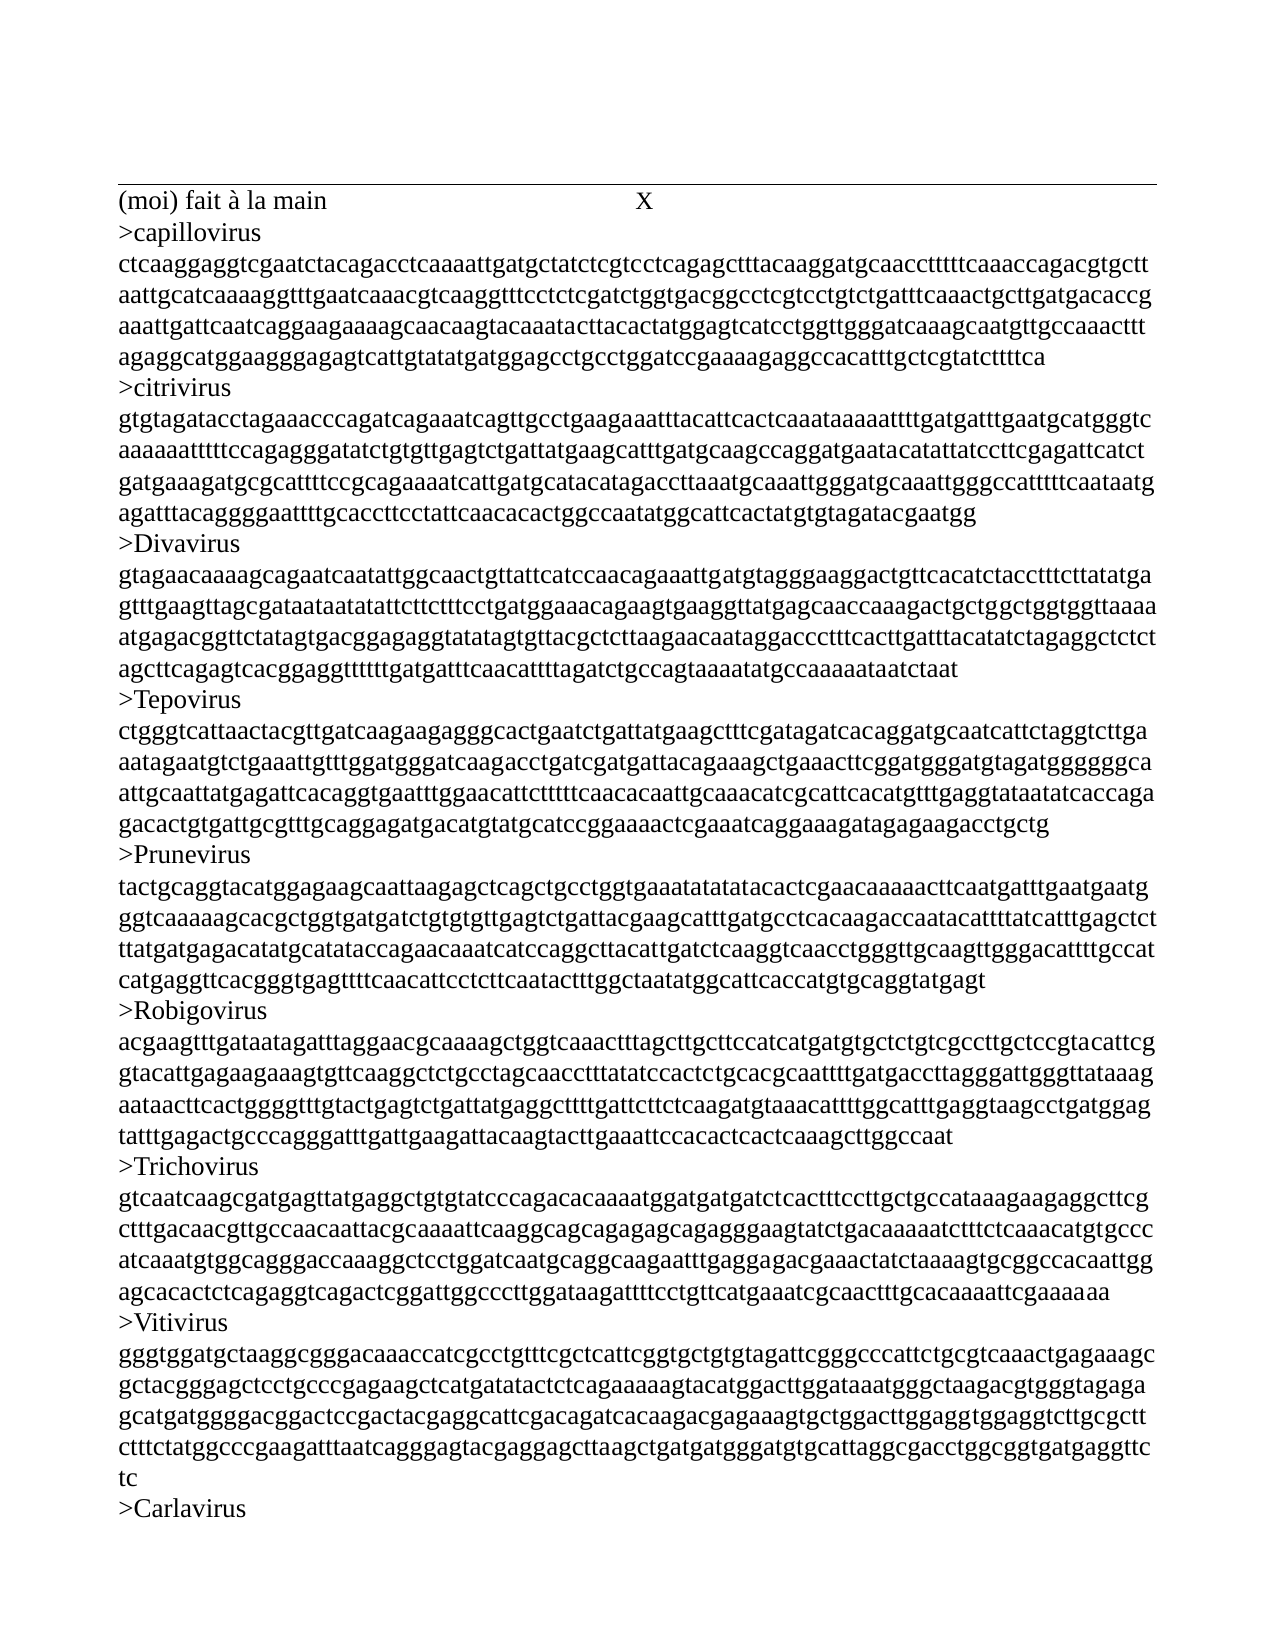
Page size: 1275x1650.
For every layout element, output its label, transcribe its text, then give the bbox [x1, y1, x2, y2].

text acgaagtttgataatagatttaggaacgcaaaagctggtcaaactttagcttgcttccatcatgatgtgctctgtcgccttgctccgtacattcggtacattgagaagaaagtgttcaaggctctgcctagcaacctttatatccactctgcacgcaattttgatgaccttagggattgggttataaagaataacttcactggggtttgtactgagtctgattatgaggcttttgattcttctcaagatgtaaacattttggcatttgaggtaagcctgatggagtatttgagactgcccagggatttgattgaagattacaagtacttgaaattccacactcactcaaagcttggccaat [118, 1025, 1157, 1150]
text gggtggatgctaaggcgggacaaaccatcgcctgtttcgctcattcggtgctgtgtagattcgggcccattctgcgtcaaactgagaaagcgctacgggagctcctgcccgagaagctcatgatatactctcagaaaaagtacatggacttggataaatgggctaagacgtgggtagagagcatgatggggacggactccgactacgaggcattcgacagatcacaagacgagaaagtgctggacttggaggtggaggtcttgcgcttctttctatggcccgaagatttaatcagggagtacgaggagcttaagctgatgatgggatgtgcattaggcgacctggcggtgatgaggttctc [118, 1337, 1157, 1493]
text >Prunevirus [118, 838, 1157, 870]
text tactgcaggtacatggagaagcaattaagagctcagctgcctggtgaaatatatatacactcgaacaaaaacttcaatgatttgaatgaatgggtcaaaaagcacgctggtgatgatctgtgtgttgagtctgattacgaagcatttgatgcctcacaagaccaatacattttatcatttgagctctttatgatgagacatatgcatataccagaacaaatcatccaggcttacattgatctcaaggtcaacctgggttgcaagttgggacattttgccatcatgaggttcacgggtgagttttcaacattcctcttcaatactttggctaatatggcattcaccatgtgcaggtatgagt [118, 870, 1157, 994]
text >Tepovirus [118, 683, 1157, 714]
text >Robigovirus [118, 994, 1157, 1025]
text (moi) fait à la main X [118, 185, 1157, 216]
text >citrivirus [118, 371, 1157, 402]
text >Trichovirus [118, 1150, 1157, 1181]
text >Carlavirus [118, 1493, 1157, 1524]
text >Vitivirus [118, 1306, 1157, 1337]
text >Divavirus [118, 527, 1157, 558]
text >capillovirus [118, 216, 1157, 247]
text gtagaacaaaagcagaatcaatattggcaactgttattcatccaacagaaattgatgtagggaaggactgttcacatctacctttcttatatgagtttgaagttagcgataataatatattcttctttcctgatggaaacagaagtgaaggttatgagcaaccaaagactgctggctggtggttaaaaatgagacggttctatagtgacggagaggtatatagtgttacgctcttaagaacaataggaccctttcacttgatttacatatctagaggctctctagcttcagagtcacggaggttttttgatgatttcaacattttagatctgccagtaaaatatgccaaaaataatctaat [118, 558, 1157, 683]
text gtgtagatacctagaaacccagatcagaaatcagttgcctgaagaaatttacattcactcaaataaaaattttgatgatttgaatgcatgggtcaaaaaatttttccagagggatatctgtgttgagtctgattatgaagcatttgatgcaagccaggatgaatacatattatccttcgagattcatctgatgaaagatgcgcattttccgcagaaaatcattgatgcatacatagaccttaaatgcaaattgggatgcaaattgggccatttttcaataatgagatttacaggggaattttgcaccttcctattcaacacactggccaatatggcattcactatgtgtagatacgaatgg [118, 402, 1157, 527]
text ctcaaggaggtcgaatctacagacctcaaaattgatgctatctcgtcctcagagctttacaaggatgcaacctttttcaaaccagacgtgcttaattgcatcaaaaggtttgaatcaaacgtcaaggtttcctctcgatctggtgacggcctcgtcctgtctgatttcaaactgcttgatgacaccgaaattgattcaatcaggaagaaaagcaacaagtacaaatacttacactatggagtcatcctggttgggatcaaagcaatgttgccaaactttagaggcatggaagggagagtcattgtatatgatggagcctgcctggatccgaaaagaggccacatttgctcgtatcttttca [118, 247, 1157, 371]
text ctgggtcattaactacgttgatcaagaagagggcactgaatctgattatgaagctttcgatagatcacaggatgcaatcattctaggtcttgaaatagaatgtctgaaattgtttggatgggatcaagacctgatcgatgattacagaaagctgaaacttcggatgggatgtagatggggggcaattgcaattatgagattcacaggtgaatttggaacattctttttcaacacaattgcaaacatcgcattcacatgtttgaggtataatatcaccagagacactgtgattgcgtttgcaggagatgacatgtatgcatccggaaaactcgaaatcaggaaagatagagaagacctgctg [118, 714, 1157, 838]
text gtcaatcaagcgatgagttatgaggctgtgtatcccagacacaaaatggatgatgatctcactttccttgctgccataaagaagaggcttcgctttgacaacgttgccaacaattacgcaaaattcaaggcagcagagagcagagggaagtatctgacaaaaatctttctcaaacatgtgcccatcaaatgtggcagggaccaaaggctcctggatcaatgcaggcaagaatttgaggagacgaaactatctaaaagtgcggccacaattggagcacactctcagaggtcagactcggattggcccttggataagattttcctgttcatgaaatcgcaactttgcacaaaattcgaaaaaa [118, 1181, 1157, 1306]
